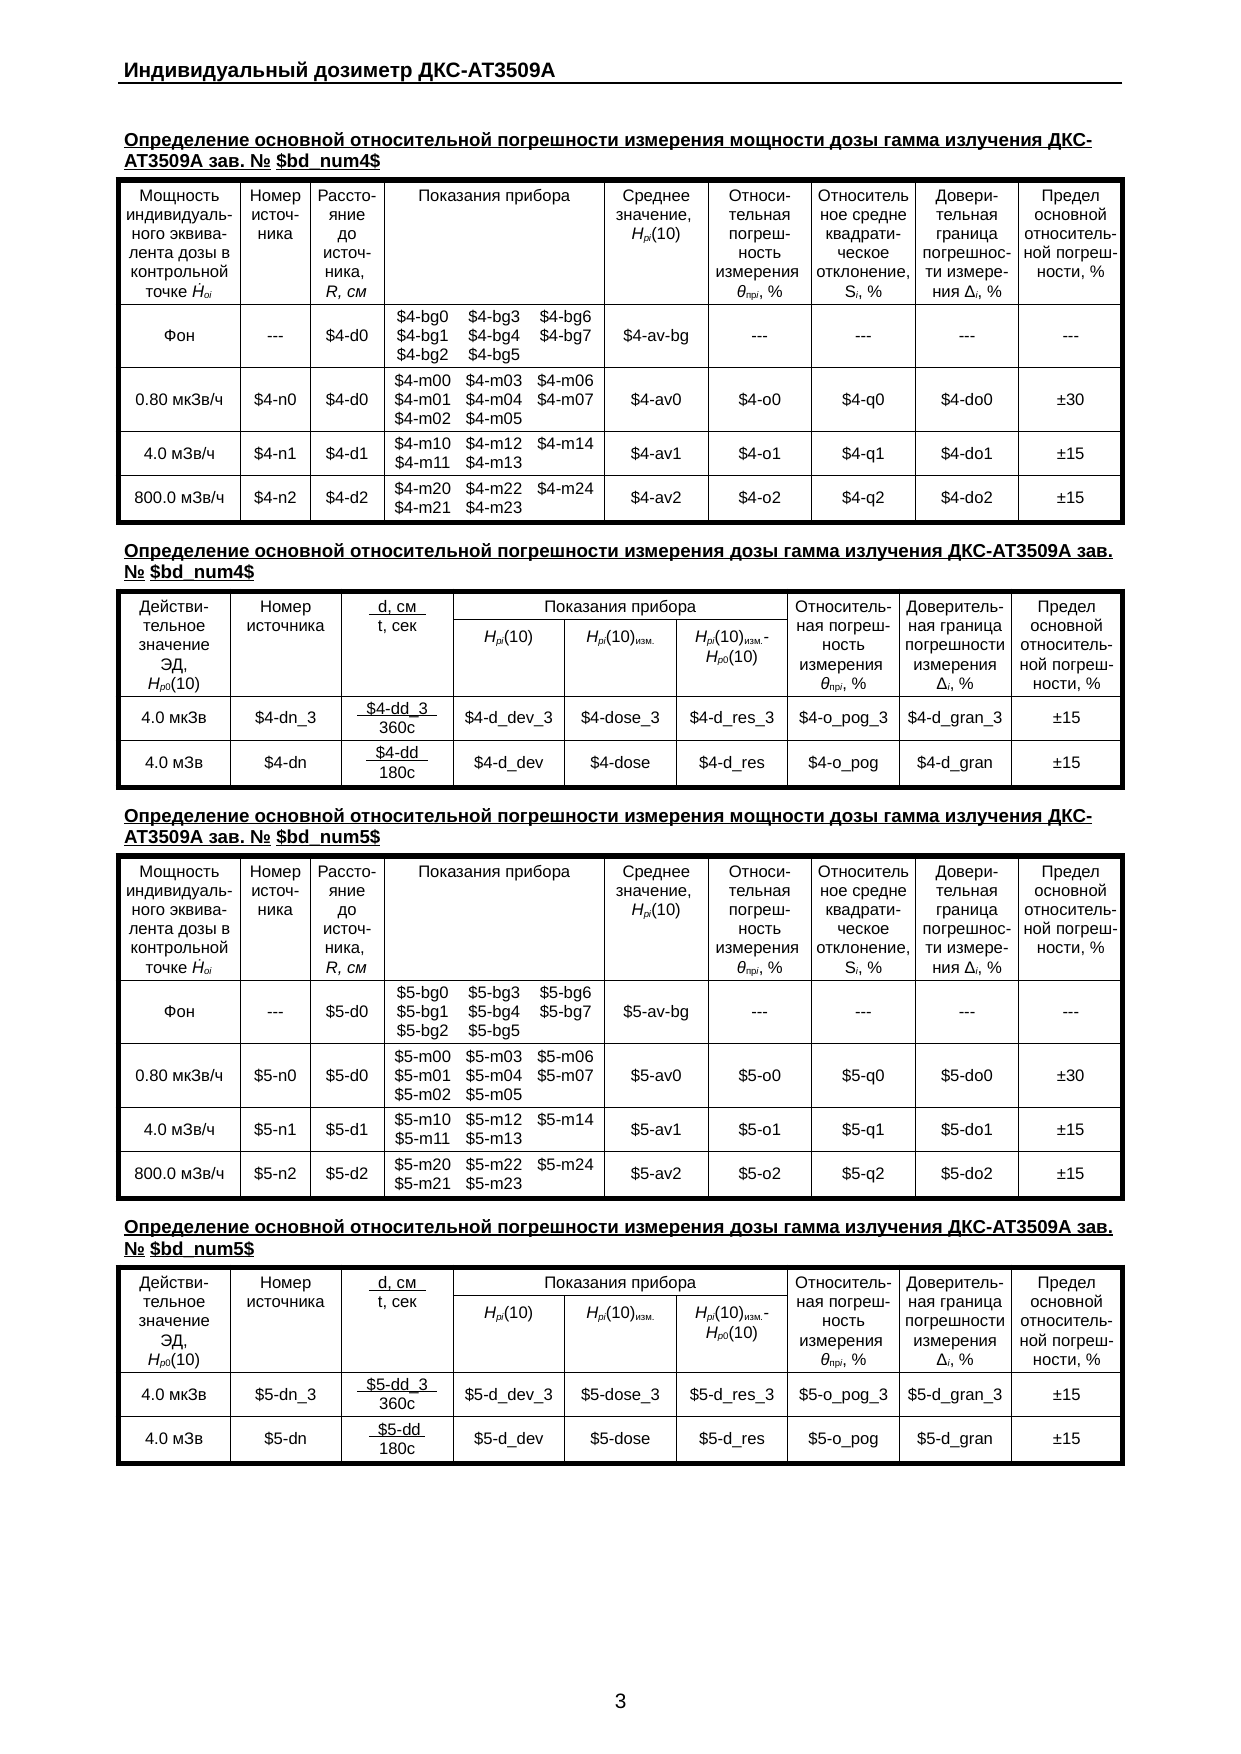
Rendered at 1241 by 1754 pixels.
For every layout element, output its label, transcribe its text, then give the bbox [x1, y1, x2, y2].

table_cell Фон [121, 305, 240, 367]
table_cell Hpi(10)изм.-Hp0(10) [677, 1296, 787, 1372]
table_header Определение основной относительной погрешности измерения дозы гамма излучения ДКС-АТ3509A зав. № $bd_num4$ [118, 525, 1122, 588]
table_cell 800.0 мЗв/ч [121, 476, 240, 520]
table_cell ±15 [1019, 1108, 1120, 1151]
table_cell Предел основной относитель-ной погреш-ности, % [1012, 1270, 1120, 1372]
table_cell $4-o_pog [788, 741, 899, 784]
table_cell Номер источ-ника [241, 859, 310, 979]
table_cell 4.0 мЗв/ч [121, 432, 240, 475]
table_cell $5-o2 [709, 1152, 811, 1196]
table_cell Относитель-ная погреш-ность измерения θпрi, % [788, 594, 899, 696]
table_cell $5-n1 [241, 1108, 310, 1151]
table_cell $4-do2 [916, 476, 1018, 520]
table_cell --- [916, 305, 1018, 367]
table_cell $5-d0 [311, 1044, 384, 1107]
table_cell $5-q2 [812, 1152, 915, 1196]
table_cell --- [1019, 305, 1120, 367]
table_cell Мощность индивидуаль-ного эквива-лента дозы в контрольной точке Ḣoi [121, 859, 240, 979]
table_cell $5-q0 [812, 1044, 915, 1107]
table_cell Показания прибора [454, 1270, 787, 1295]
table_cell $4-dn_3 [231, 697, 341, 740]
table_cell --- [916, 981, 1018, 1043]
table_cell $5-d_res_3 [677, 1373, 787, 1416]
table_cell $5-av1 [605, 1108, 708, 1151]
table_cell --- [812, 305, 915, 367]
table_cell ±15 [1019, 432, 1120, 475]
table_cell Предел основной относитель-ной погреш-ности, % [1012, 594, 1120, 696]
table_header Определение основной относительной погрешности измерения мощности дозы гамма излучения ДКС-АТ3509A зав. № $bd_num5$ [118, 790, 1122, 853]
table_cell Hpi(10) [454, 1296, 564, 1372]
table_cell Показания прибора [385, 859, 604, 979]
table_cell $5-d1 [311, 1108, 384, 1151]
table_cell $4-dose [565, 741, 676, 784]
table_cell Номер источника [231, 1270, 341, 1372]
table_cell $5-dose [565, 1417, 676, 1461]
table_cell $4-d_dev_3 [454, 697, 564, 740]
table_cell Рассто-яние до источ-ника, R, см [311, 183, 384, 303]
table_cell Рассто-яние до источ-ника, R, см [311, 859, 384, 979]
table_cell $4-d_gran_3 [900, 697, 1011, 740]
table_cell $5-q1 [812, 1108, 915, 1151]
table_cell $5-o1 [709, 1108, 811, 1151]
table_cell $5-av-bg [605, 981, 708, 1043]
table_cell $5-bg0 $5-bg1 $5-bg2 $5-bg3 $5-bg4 $5-bg5 $5-bg6 $5-bg7 [385, 981, 604, 1043]
table_cell $5-n2 [241, 1152, 310, 1196]
table_cell $5-dd_3 360c [342, 1373, 453, 1416]
table_cell Номер источ-ника [241, 183, 310, 303]
table_cell --- [241, 305, 310, 367]
table_cell $4-m00 $4-m01 $4-m02 $4-m03 $4-m04 $4-m05 $4-m06 $4-m07 [385, 368, 604, 431]
table_cell Мощность индивидуаль-ного эквива-лента дозы в контрольной точке Ḣoi [121, 183, 240, 303]
table_cell $5-o_pog_3 [788, 1373, 899, 1416]
table_cell d, см t, сек [342, 1270, 453, 1372]
table_cell $5-o_pog [788, 1417, 899, 1461]
table_cell Относи-тельная погреш-ность измерения θпрi, % [709, 183, 811, 303]
table_cell $4-do0 [916, 368, 1018, 431]
table_cell $5-d_gran_3 [900, 1373, 1011, 1416]
table_cell $4-d_dev [454, 741, 564, 784]
table_cell $4-q2 [812, 476, 915, 520]
table_cell --- [709, 305, 811, 367]
table_cell $5-d_gran [900, 1417, 1011, 1461]
table_cell $5-dn_3 [231, 1373, 341, 1416]
table_cell 4.0 мЗв [121, 741, 230, 784]
table_cell Относитель-ная погреш-ность измерения θпрi, % [788, 1270, 899, 1372]
table_cell ±15 [1012, 1417, 1120, 1461]
table_cell ±15 [1019, 1152, 1120, 1196]
table_cell $4-d_gran [900, 741, 1011, 784]
table_cell Доверитель-ная граница погрешности измерения Δi, % [900, 594, 1011, 696]
table_cell $4-d_res_3 [677, 697, 787, 740]
table_cell Действи-тельное значение ЭД, Hp0(10) [121, 1270, 230, 1372]
table_cell $5-m10 $5-m11 $5-m12 $5-m13 $5-m14 [385, 1108, 604, 1151]
table_cell $5-d_dev [454, 1417, 564, 1461]
table_cell $5-d2 [311, 1152, 384, 1196]
table_cell Hpi(10) [454, 620, 564, 696]
table_cell $5-dd 180c [342, 1417, 453, 1461]
table_cell 0.80 мкЗв/ч [121, 368, 240, 431]
table_cell --- [241, 981, 310, 1043]
table_cell $5-d_dev_3 [454, 1373, 564, 1416]
table_cell $4-dd_3 360c [342, 697, 453, 740]
table_cell Показания прибора [385, 183, 604, 303]
table_cell $4-do1 [916, 432, 1018, 475]
table_cell $4-n2 [241, 476, 310, 520]
table_cell Среднее значение, Hpi(10) [605, 859, 708, 979]
table_cell $5-m20 $5-m21 $5-m22 $5-m23 $5-m24 [385, 1152, 604, 1196]
table_cell $5-dn [231, 1417, 341, 1461]
table_cell $5-do2 [916, 1152, 1018, 1196]
table_cell $5-av2 [605, 1152, 708, 1196]
table_cell $5-m00 $5-m01 $5-m02 $5-m03 $5-m04 $5-m05 $5-m06 $5-m07 [385, 1044, 604, 1107]
table_cell 4.0 мЗв/ч [121, 1108, 240, 1151]
table_cell $5-av0 [605, 1044, 708, 1107]
table_cell Hpi(10)изм.-Hp0(10) [677, 620, 787, 696]
table_cell $4-av1 [605, 432, 708, 475]
table_cell Относи-тельная погреш-ность измерения θпрi, % [709, 859, 811, 979]
table_cell $4-o1 [709, 432, 811, 475]
table_cell Действи-тельное значение ЭД, Hp0(10) [121, 594, 230, 696]
table_cell $5-d_res [677, 1417, 787, 1461]
table_header Определение основной относительной погрешности измерения мощности дозы гамма излучения ДКС-АТ3509A зав. № $bd_num4$ [118, 114, 1122, 177]
table_cell $4-n0 [241, 368, 310, 431]
table_cell $4-d0 [311, 305, 384, 367]
table_header Определение основной относительной погрешности измерения дозы гамма излучения ДКС-АТ3509A зав. № $bd_num5$ [118, 1201, 1122, 1264]
table_cell Среднее значение, Hpi(10) [605, 183, 708, 303]
table_cell $4-dd 180c [342, 741, 453, 784]
table_cell $5-do1 [916, 1108, 1018, 1151]
table_cell $4-bg0 $4-bg1 $4-bg2 $4-bg3 $4-bg4 $4-bg5 $4-bg6 $4-bg7 [385, 305, 604, 367]
table_cell Показания прибора [454, 594, 787, 619]
table_cell $4-d1 [311, 432, 384, 475]
table_cell 800.0 мЗв/ч [121, 1152, 240, 1196]
table_cell Довери-тельная граница погрешнос-ти измере-ния Δi, % [916, 183, 1018, 303]
table_cell ±30 [1019, 368, 1120, 431]
table_cell 4.0 мкЗв [121, 1373, 230, 1416]
table_cell $5-do0 [916, 1044, 1018, 1107]
table_cell ±15 [1012, 697, 1120, 740]
table_cell --- [812, 981, 915, 1043]
table_cell $4-av0 [605, 368, 708, 431]
table_cell Относительное средне квадрати-ческое отклонение, Si, % [812, 183, 915, 303]
table_cell Предел основной относитель-ной погреш-ности, % [1019, 183, 1120, 303]
table_cell 4.0 мЗв [121, 1417, 230, 1461]
table_cell $4-q1 [812, 432, 915, 475]
table_cell $4-d_res [677, 741, 787, 784]
table_cell $4-av-bg [605, 305, 708, 367]
table_cell $4-o2 [709, 476, 811, 520]
table_cell ±15 [1012, 741, 1120, 784]
table_cell $4-d0 [311, 368, 384, 431]
table_cell ±15 [1012, 1373, 1120, 1416]
table_cell Предел основной относитель-ной погреш-ности, % [1019, 859, 1120, 979]
table_cell Hpi(10)изм. [565, 620, 676, 696]
table_cell 0.80 мкЗв/ч [121, 1044, 240, 1107]
table_cell $4-n1 [241, 432, 310, 475]
table_cell $4-o0 [709, 368, 811, 431]
table_cell ±30 [1019, 1044, 1120, 1107]
table_cell $5-n0 [241, 1044, 310, 1107]
table_cell Фон [121, 981, 240, 1043]
table_cell $5-dose_3 [565, 1373, 676, 1416]
table_cell $4-q0 [812, 368, 915, 431]
table_cell $4-dn [231, 741, 341, 784]
table_cell $5-o0 [709, 1044, 811, 1107]
table_cell 4.0 мкЗв [121, 697, 230, 740]
table_cell Доверитель-ная граница погрешности измерения Δi, % [900, 1270, 1011, 1372]
table_cell $5-d0 [311, 981, 384, 1043]
table_cell ±15 [1019, 476, 1120, 520]
table_cell d, см t, сек [342, 594, 453, 696]
table_cell $4-m20 $4-m21 $4-m22 $4-m23 $4-m24 [385, 476, 604, 520]
table_cell $4-m10 $4-m11 $4-m12 $4-m13 $4-m14 [385, 432, 604, 475]
table_cell Номер источника [231, 594, 341, 696]
table_cell --- [1019, 981, 1120, 1043]
table_cell $4-o_pog_3 [788, 697, 899, 740]
table_cell Довери-тельная граница погрешнос-ти измере-ния Δi, % [916, 859, 1018, 979]
table_cell --- [709, 981, 811, 1043]
table_cell $4-av2 [605, 476, 708, 520]
table_cell Относительное средне квадрати-ческое отклонение, Si, % [812, 859, 915, 979]
table_cell $4-dose_3 [565, 697, 676, 740]
table_cell $4-d2 [311, 476, 384, 520]
table_cell Hpi(10)изм. [565, 1296, 676, 1372]
